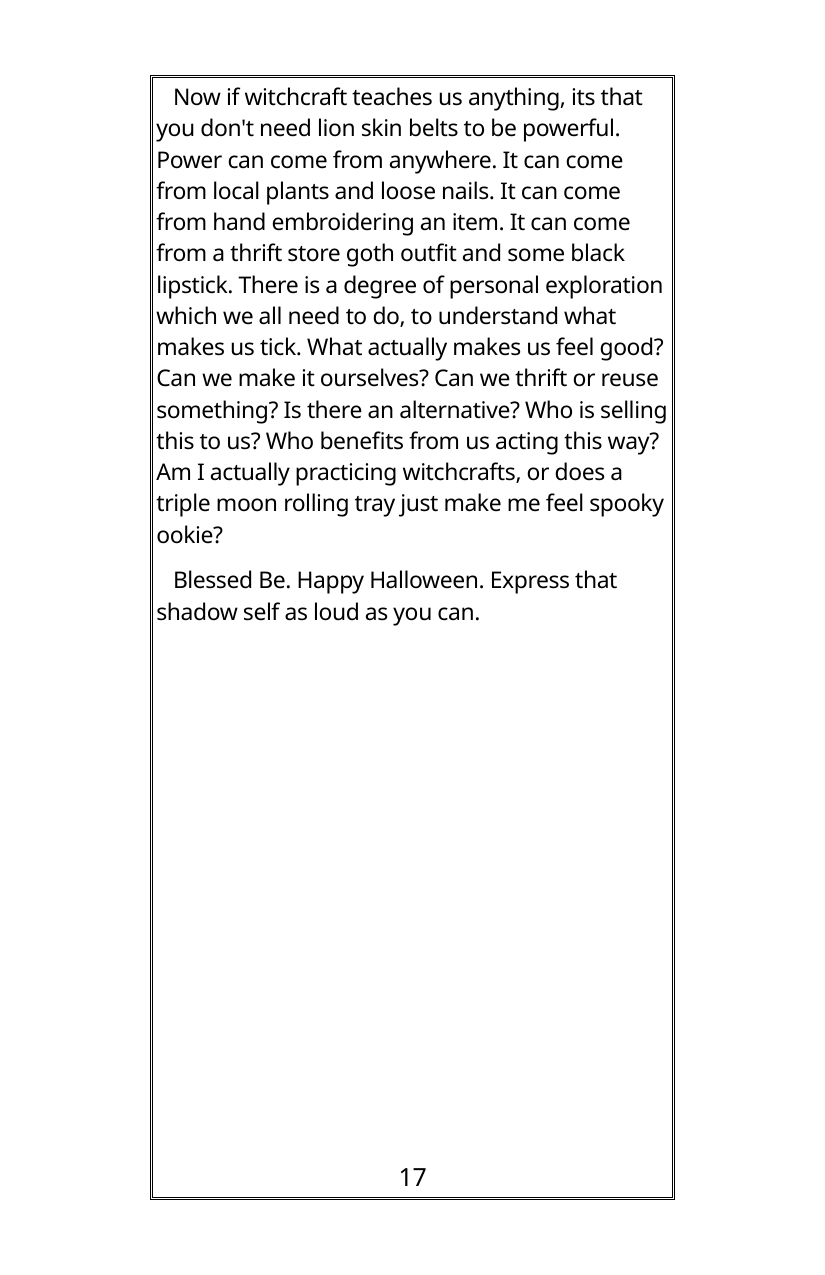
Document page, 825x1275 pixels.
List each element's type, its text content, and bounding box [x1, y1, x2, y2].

text Now if witchcraft teaches us anything, its that you don't need lion skin belts to be powerful. Power can come from anywhere. It can come from local plants and loose nails. It can come from hand embroidering an item. It can come from a thrift store goth outfit and some black lipstick. There is a degree of personal exploration which we all need to do, to understand what makes us tick. What actually makes us feel good? Can we make it ourselves? Can we thrift or reuse something? Is there an alternative? Who is selling this to us? Who benefits from us acting this way? Am I actually practicing witchcrafts, or does a triple moon rolling tray just make me feel spooky ookie? [156, 81, 669, 550]
text Blessed Be. Happy Halloween. Express that shadow self as loud as you can. [156, 564, 669, 627]
